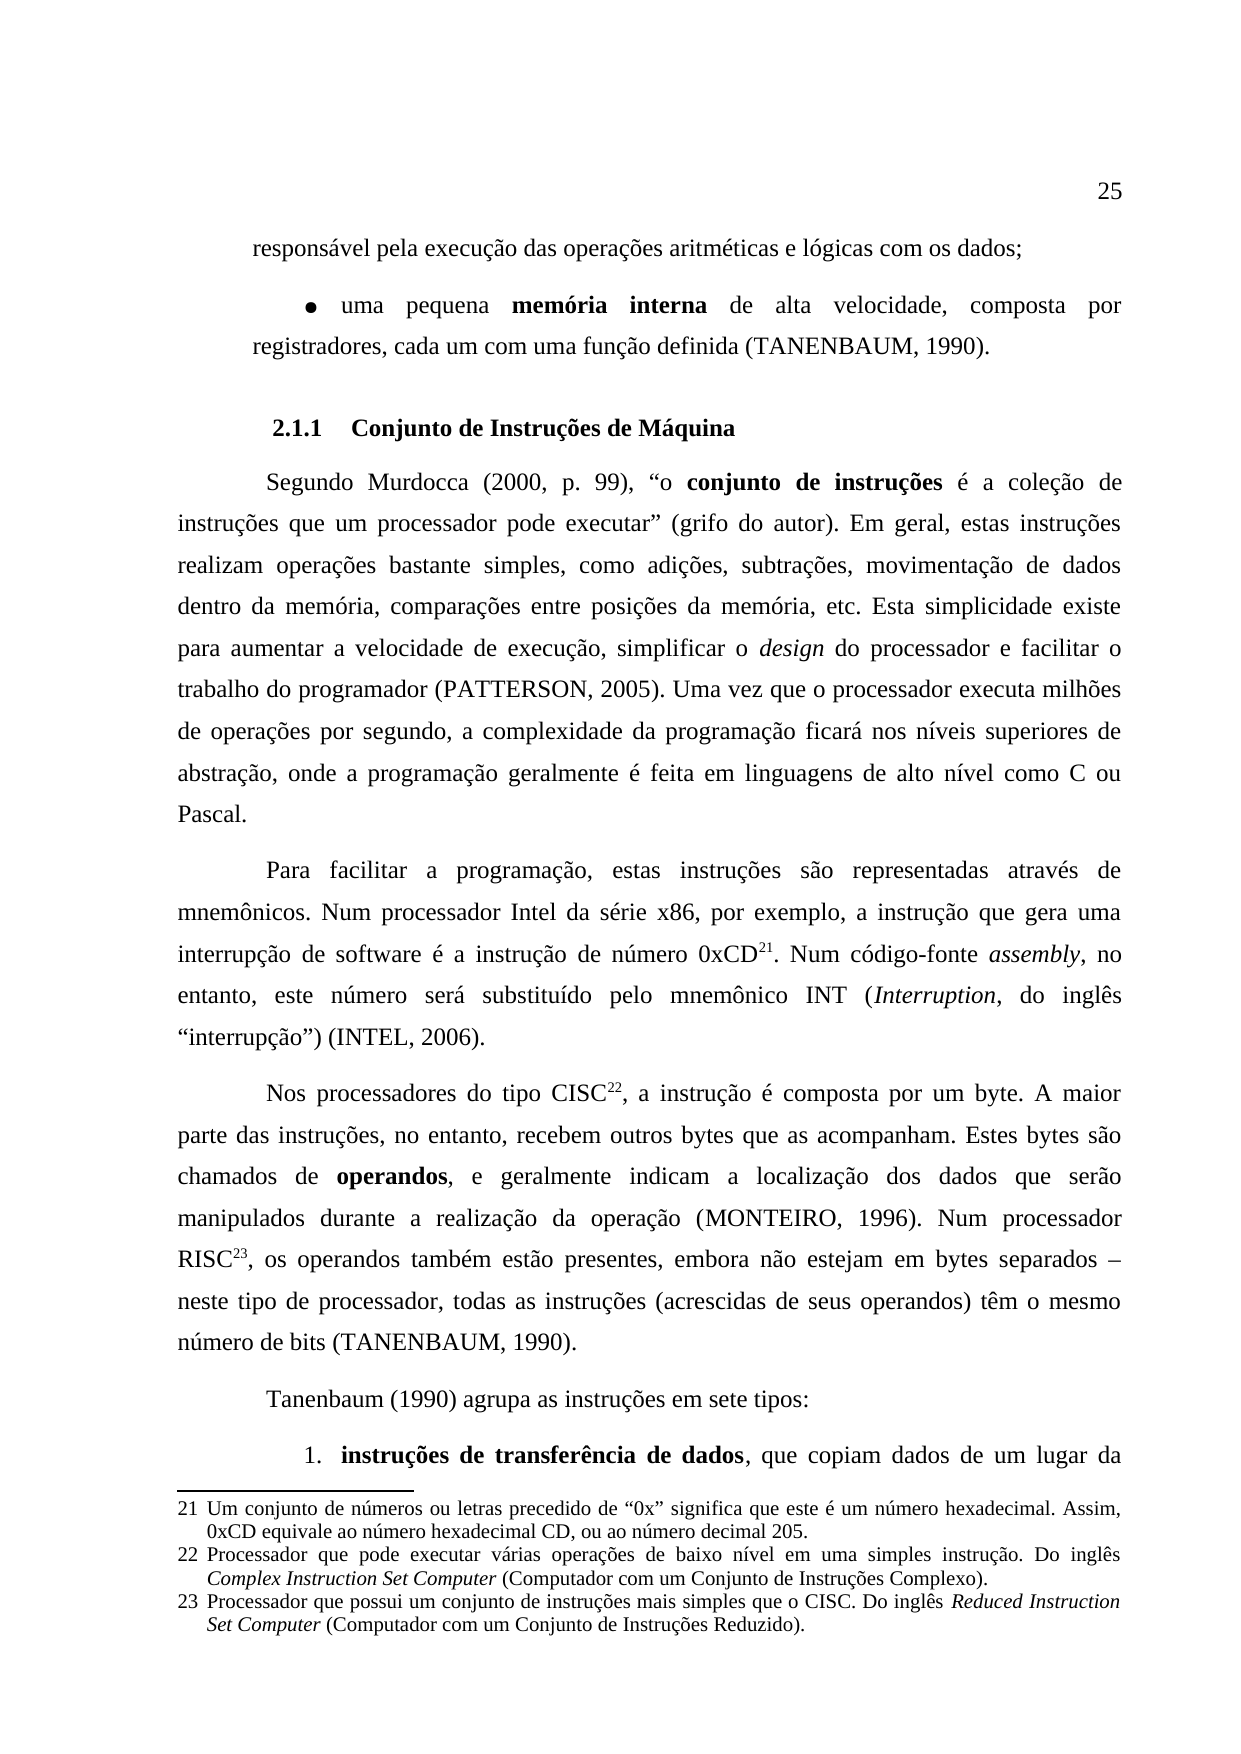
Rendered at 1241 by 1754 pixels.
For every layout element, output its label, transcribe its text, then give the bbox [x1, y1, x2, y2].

subtitle Conjunto de Instruções de Máquina [177, 414, 1122, 441]
list uma pequena memória interna de alta velocidade, composta por registradores, cada um com uma função definida (TANENBAUM, 1990). [215, 291, 1122, 360]
text Para facilitar a programação, estas instruções são representadas através de mnemônicos. Num processador Intel da série x86, por exemplo, a instrução que gera uma interrupção de software é a instrução de número 0xCD. Num código-fonte assembly, no entanto, este número será substituído pelo mnemônico INT (Interruption, do inglês “interrupção”) (INTEL, 2006). [177, 857, 1122, 1051]
text Um conjunto de números ou letras precedido de “0x” significa que este é um número hexadecimal. Assim, 0xCD equivale ao número hexadecimal CD, ou ao número decimal 205. [177, 1497, 1122, 1543]
list instruções de transferência de dados, que copiam dados de um lugar da [215, 1441, 1122, 1469]
text Nos processadores do tipo CISC, a instrução é composta por um byte. A maior parte das instruções, no entanto, recebem outros bytes que as acompanham. Estes bytes são chamados de operandos, e geralmente indicam a localização dos dados que serão manipulados durante a realização da operação (MONTEIRO, 1996). Num processador RISC, os operandos também estão presentes, embora não estejam em bytes separados – neste tipo de processador, todas as instruções (acrescidas de seus operandos) têm o mesmo número de bits (TANENBAUM, 1990). [177, 1079, 1122, 1356]
text Segundo Murdocca (2000, p. 99), “o conjunto de instruções é a coleção de instruções que um processador pode executar” (grifo do autor). Em geral, estas instruções realizam operações bastante simples, como adições, subtrações, movimentação de dados dentro da memória, comparações entre posições da memória, etc. Esta simplicidade existe para aumentar a velocidade de execução, simplificar o design do processador e facilitar o trabalho do programador (PATTERSON, 2005). Uma vez que o processador executa milhões de operações por segundo, a complexidade da programação ficará nos níveis superiores de abstração, onde a programação geralmente é feita em linguagens de alto nível como C ou Pascal. [177, 468, 1122, 828]
text Processador que pode executar várias operações de baixo nível em uma simples instrução. Do inglês Complex Instruction Set Computer (Computador com um Conjunto de Instruções Complexo). [177, 1543, 1122, 1589]
list responsável pela execução das operações aritméticas e lógicas com os dados; [215, 234, 1122, 262]
text Tanenbaum (1990) agrupa as instruções em sete tipos: [177, 1385, 1122, 1413]
text Processador que possui um conjunto de instruções mais simples que o CISC. Do inglês Reduced Instruction Set Computer (Computador com um Conjunto de Instruções Reduzido). [177, 1589, 1122, 1636]
